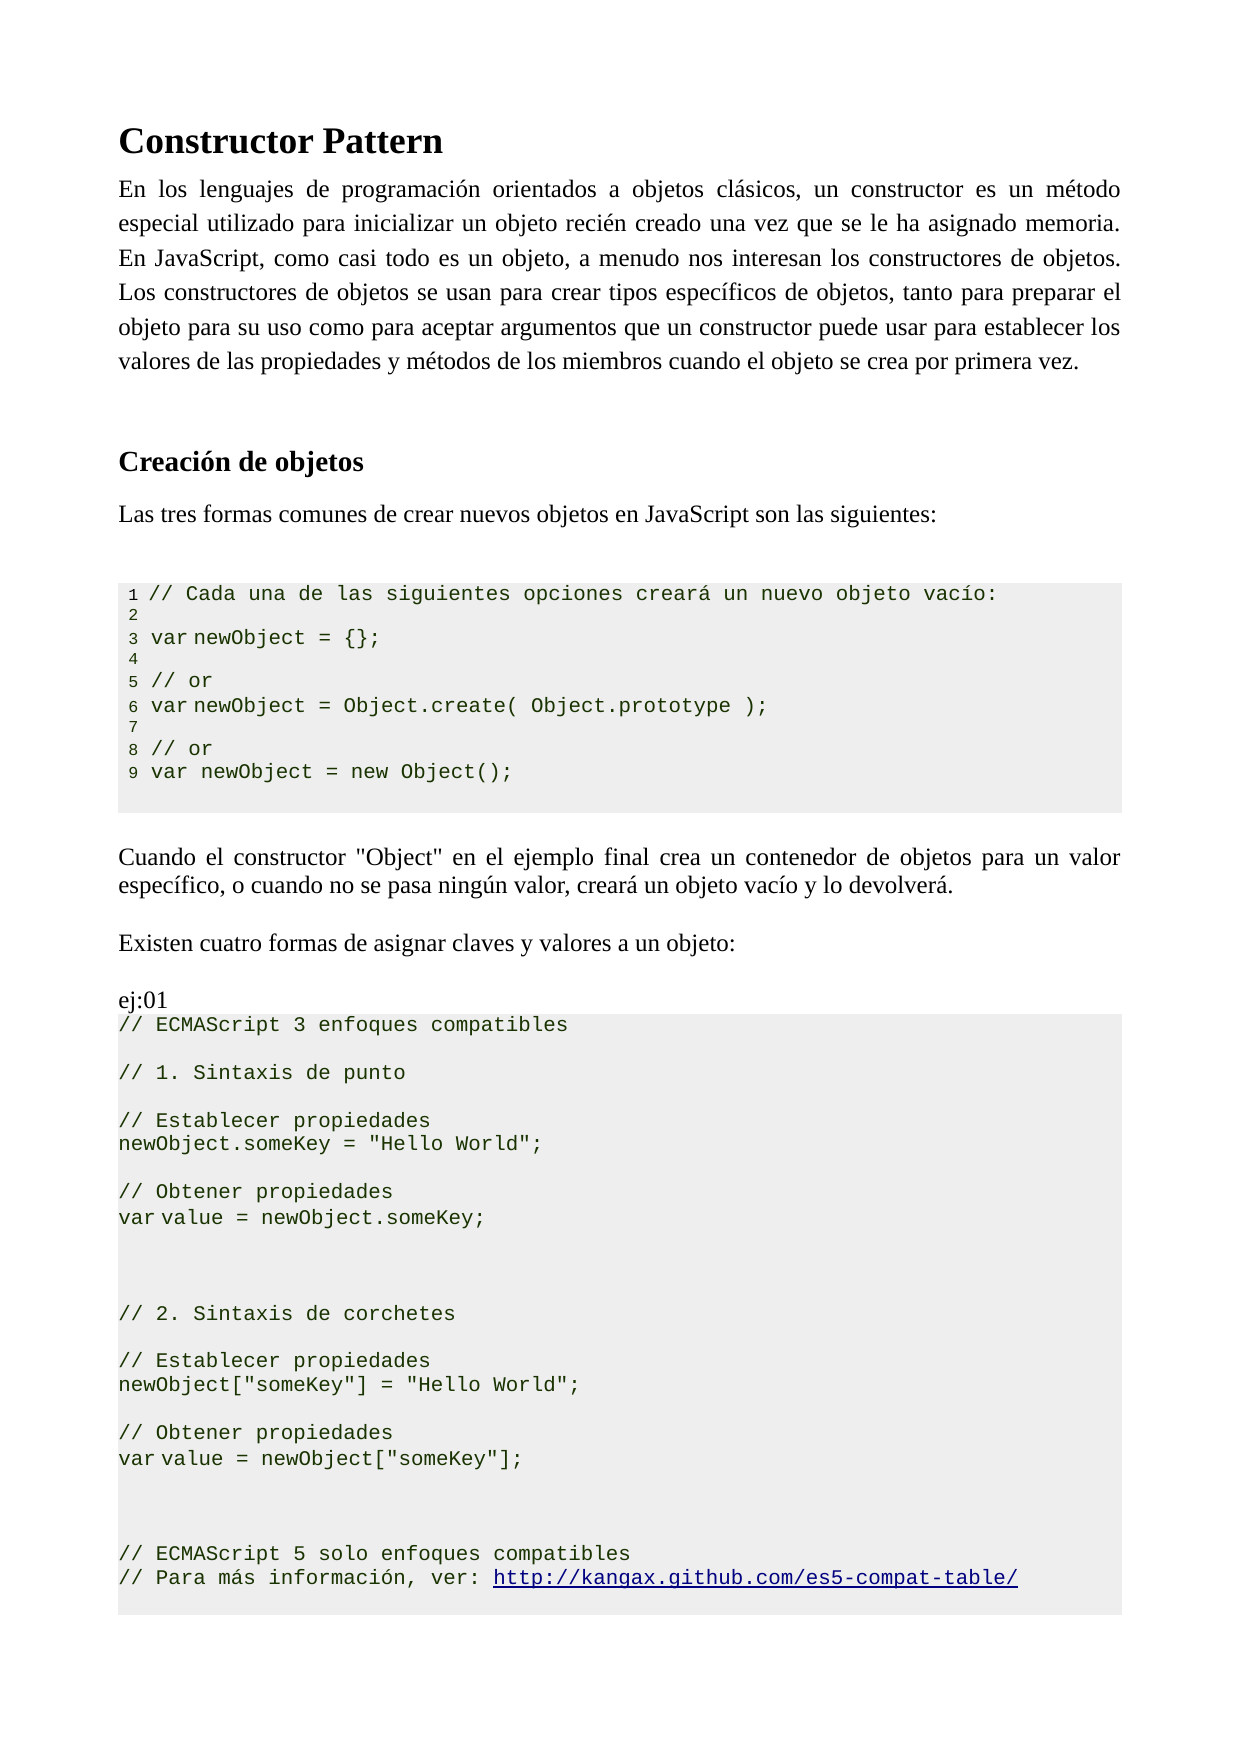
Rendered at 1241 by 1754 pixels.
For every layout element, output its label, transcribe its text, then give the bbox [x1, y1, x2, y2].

text Creación de objetos [118, 444, 1122, 478]
text 5 // or [118, 670, 1122, 693]
text // Establecer propiedades [118, 1110, 1122, 1133]
text 3 var newObject = {}; [118, 625, 1122, 651]
text 4 [118, 651, 1122, 670]
text // ECMAScript 5 solo enfoques compatibles [118, 1543, 1122, 1567]
text 6 var newObject = Object.create( Object.prototype ); [118, 693, 1122, 719]
text 8 // or [118, 738, 1122, 762]
text // 1. Sintaxis de punto [118, 1062, 1122, 1086]
text // Para más información, ver: http://kangax.github.com/es5-compat-table/ [118, 1567, 1122, 1591]
text // Obtener propiedades [118, 1422, 1122, 1445]
text newObject.someKey = "Hello World"; [118, 1133, 1122, 1157]
text ej:01 [118, 986, 1122, 1014]
text var value = newObject.someKey; [118, 1205, 1122, 1231]
text Cuando el constructor "Object" en el ejemplo final crea un contenedor de objetos para un valor específico, o cuando no se pasa ningún valor, creará un objeto vacío y lo devolverá. [118, 842, 1122, 899]
text 1 // Cada una de las siguientes opciones creará un nuevo objeto vacío: [118, 583, 1122, 606]
text // Establecer propiedades [118, 1350, 1122, 1374]
text 2 [118, 606, 1122, 625]
text newObject["someKey"] = "Hello World"; [118, 1374, 1122, 1398]
text // ECMAScript 3 enfoques compatibles [118, 1014, 1122, 1038]
text En los lenguajes de programación orientados a objetos clásicos, un constructor es un método especial utilizado para inicializar un objeto recién creado una vez que se le ha asignado memoria. En JavaScript, como casi todo es un objeto, a menudo nos interesan los constructores de objetos. Los constructores de objetos se usan para crear tipos específicos de objetos, tanto para preparar el objeto para su uso como para aceptar argumentos que un constructor puede usar para establecer los valores de las propiedades y métodos de los miembros cuando el objeto se crea por primera vez. [118, 174, 1122, 375]
text Existen cuatro formas de asignar claves y valores a un objeto: [118, 899, 1122, 957]
text // 2. Sintaxis de corchetes [118, 1303, 1122, 1326]
text // Obtener propiedades [118, 1181, 1122, 1205]
text 9 var newObject = new Object(); [118, 762, 1122, 785]
text var value = newObject["someKey"]; [118, 1445, 1122, 1471]
text 7 [118, 719, 1122, 738]
subtitle Constructor Pattern [118, 118, 1122, 161]
text Las tres formas comunes de crear nuevos objetos en JavaScript son las siguientes: [118, 499, 1122, 528]
